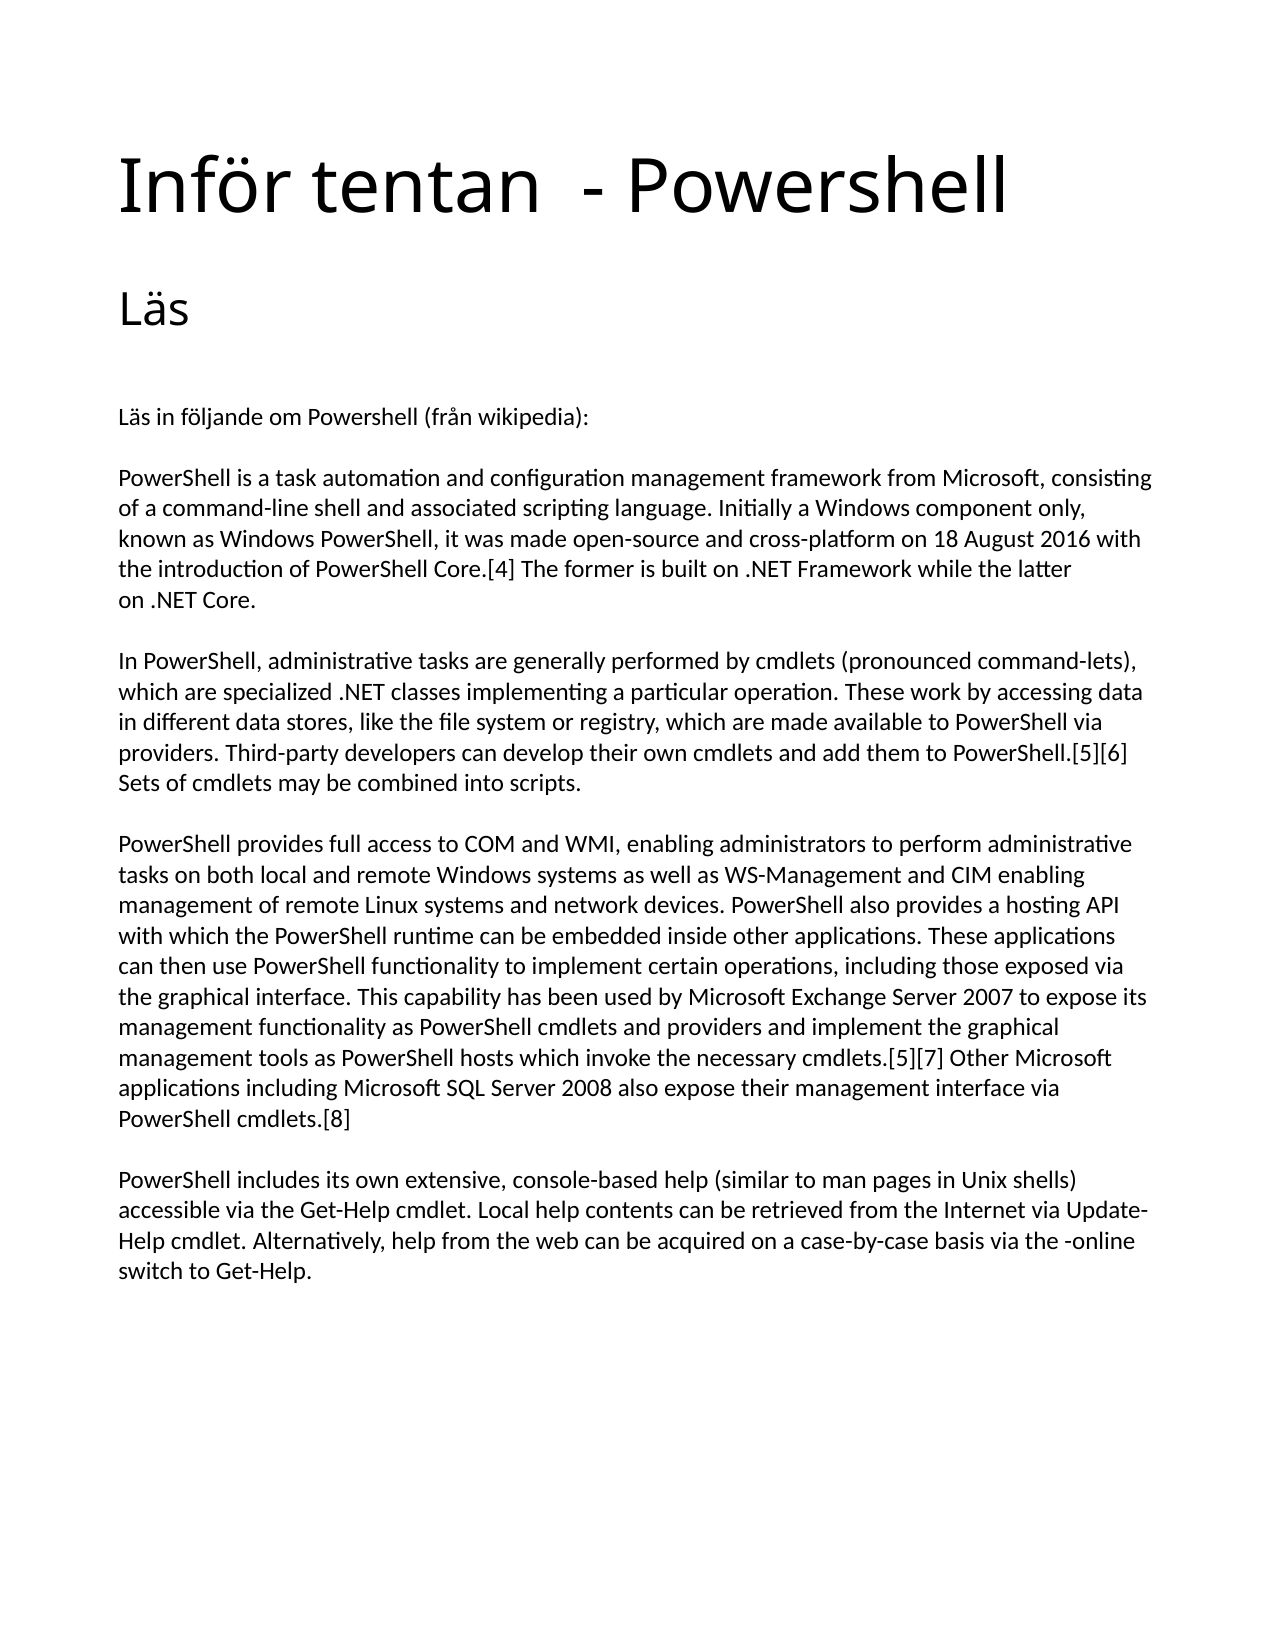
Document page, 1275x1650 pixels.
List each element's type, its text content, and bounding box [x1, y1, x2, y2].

text PowerShell is a task automation and configuration management framework from Microsoft, consisting of a command-line shell and associated scripting language. Initially a Windows component only, known as Windows PowerShell, it was made open-source and cross-platform on 18 August 2016 with the introduction of PowerShell Core.[4] The former is built on .NET Framework while the latter on .NET Core. [118, 462, 1157, 614]
subtitle Inför tentan - Powershell [118, 133, 1157, 235]
text In PowerShell, administrative tasks are generally performed by cmdlets (pronounced command-lets), which are specialized .NET classes implementing a particular operation. These work by accessing data in different data stores, like the file system or registry, which are made available to PowerShell via providers. Third-party developers can develop their own cmdlets and add them to PowerShell.[5][6] Sets of cmdlets may be combined into scripts. [118, 645, 1157, 798]
text PowerShell includes its own extensive, console-based help (similar to man pages in Unix shells) accessible via the Get-Help cmdlet. Local help contents can be retrieved from the Internet via Update-Help cmdlet. Alternatively, help from the web can be acquired on a case-by-case basis via the -online switch to Get-Help. [118, 1164, 1157, 1286]
text PowerShell provides full access to COM and WMI, enabling administrators to perform administrative tasks on both local and remote Windows systems as well as WS-Management and CIM enabling management of remote Linux systems and network devices. PowerShell also provides a hosting API with which the PowerShell runtime can be embedded inside other applications. These applications can then use PowerShell functionality to implement certain operations, including those exposed via the graphical interface. This capability has been used by Microsoft Exchange Server 2007 to expose its management functionality as PowerShell cmdlets and providers and implement the graphical management tools as PowerShell hosts which invoke the necessary cmdlets.[5][7] Other Microsoft applications including Microsoft SQL Server 2008 also expose their management interface via PowerShell cmdlets.[8] [118, 828, 1157, 1133]
text Läs in följande om Powershell (från wikipedia): [118, 401, 1157, 431]
text Läs [118, 276, 1157, 338]
